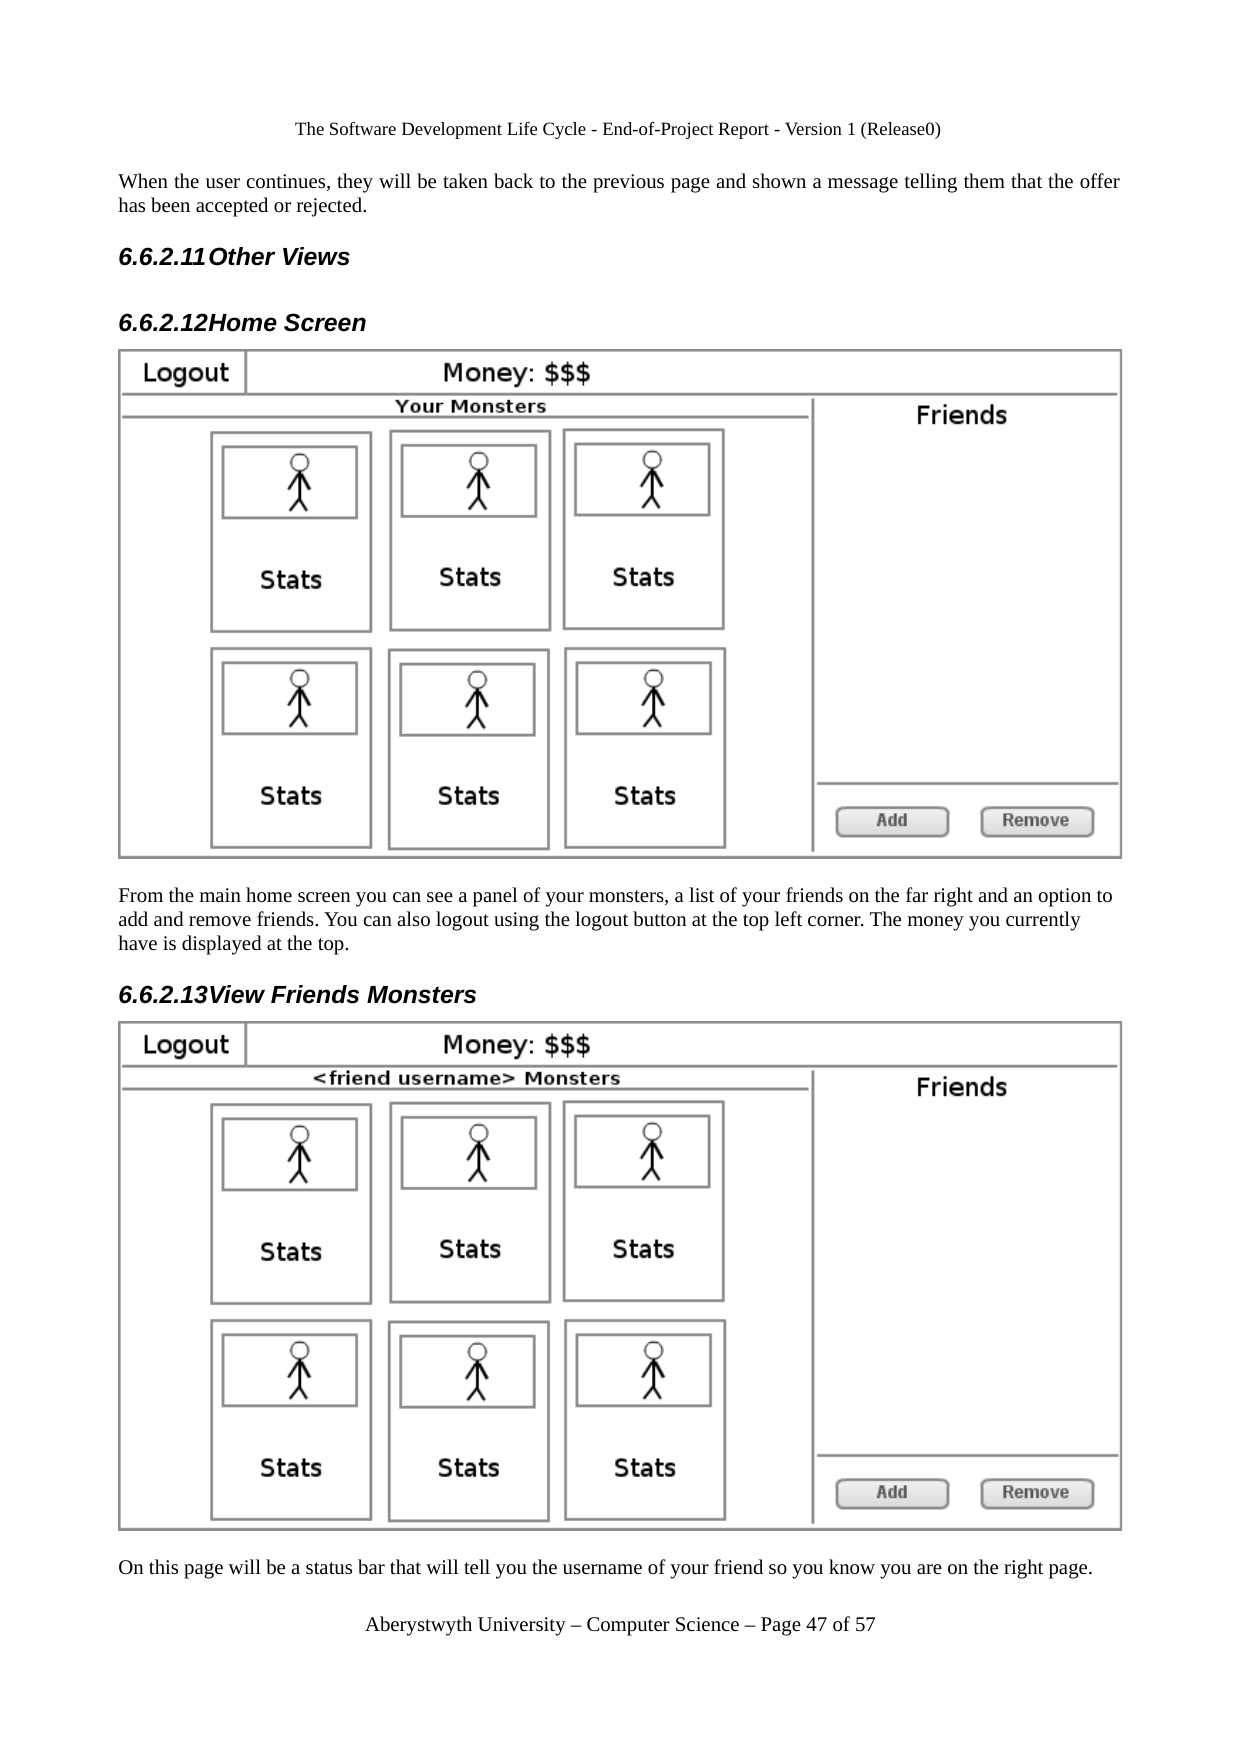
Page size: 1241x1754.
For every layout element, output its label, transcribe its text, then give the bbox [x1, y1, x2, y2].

text On this page will be a status bar that will tell you the username of your friend so you know you are on the right page. [118, 1555, 1122, 1579]
picture [118, 1021, 1123, 1531]
text From the main home screen you can see a panel of your monsters, a list of your friends on the far right and an option to add and remove friends. You can also logout using the logout button at the top left corner. The money you currently have is displayed at the top. [118, 883, 1122, 955]
subtitle Home Screen [118, 308, 1122, 337]
picture [118, 349, 1123, 859]
text When the user continues, they will be taken back to the previous page and shown a message telling them that the offer has been accepted or rejected. [118, 169, 1122, 217]
subtitle Other Views [118, 242, 1122, 271]
subtitle View Friends Monsters [118, 980, 1122, 1009]
